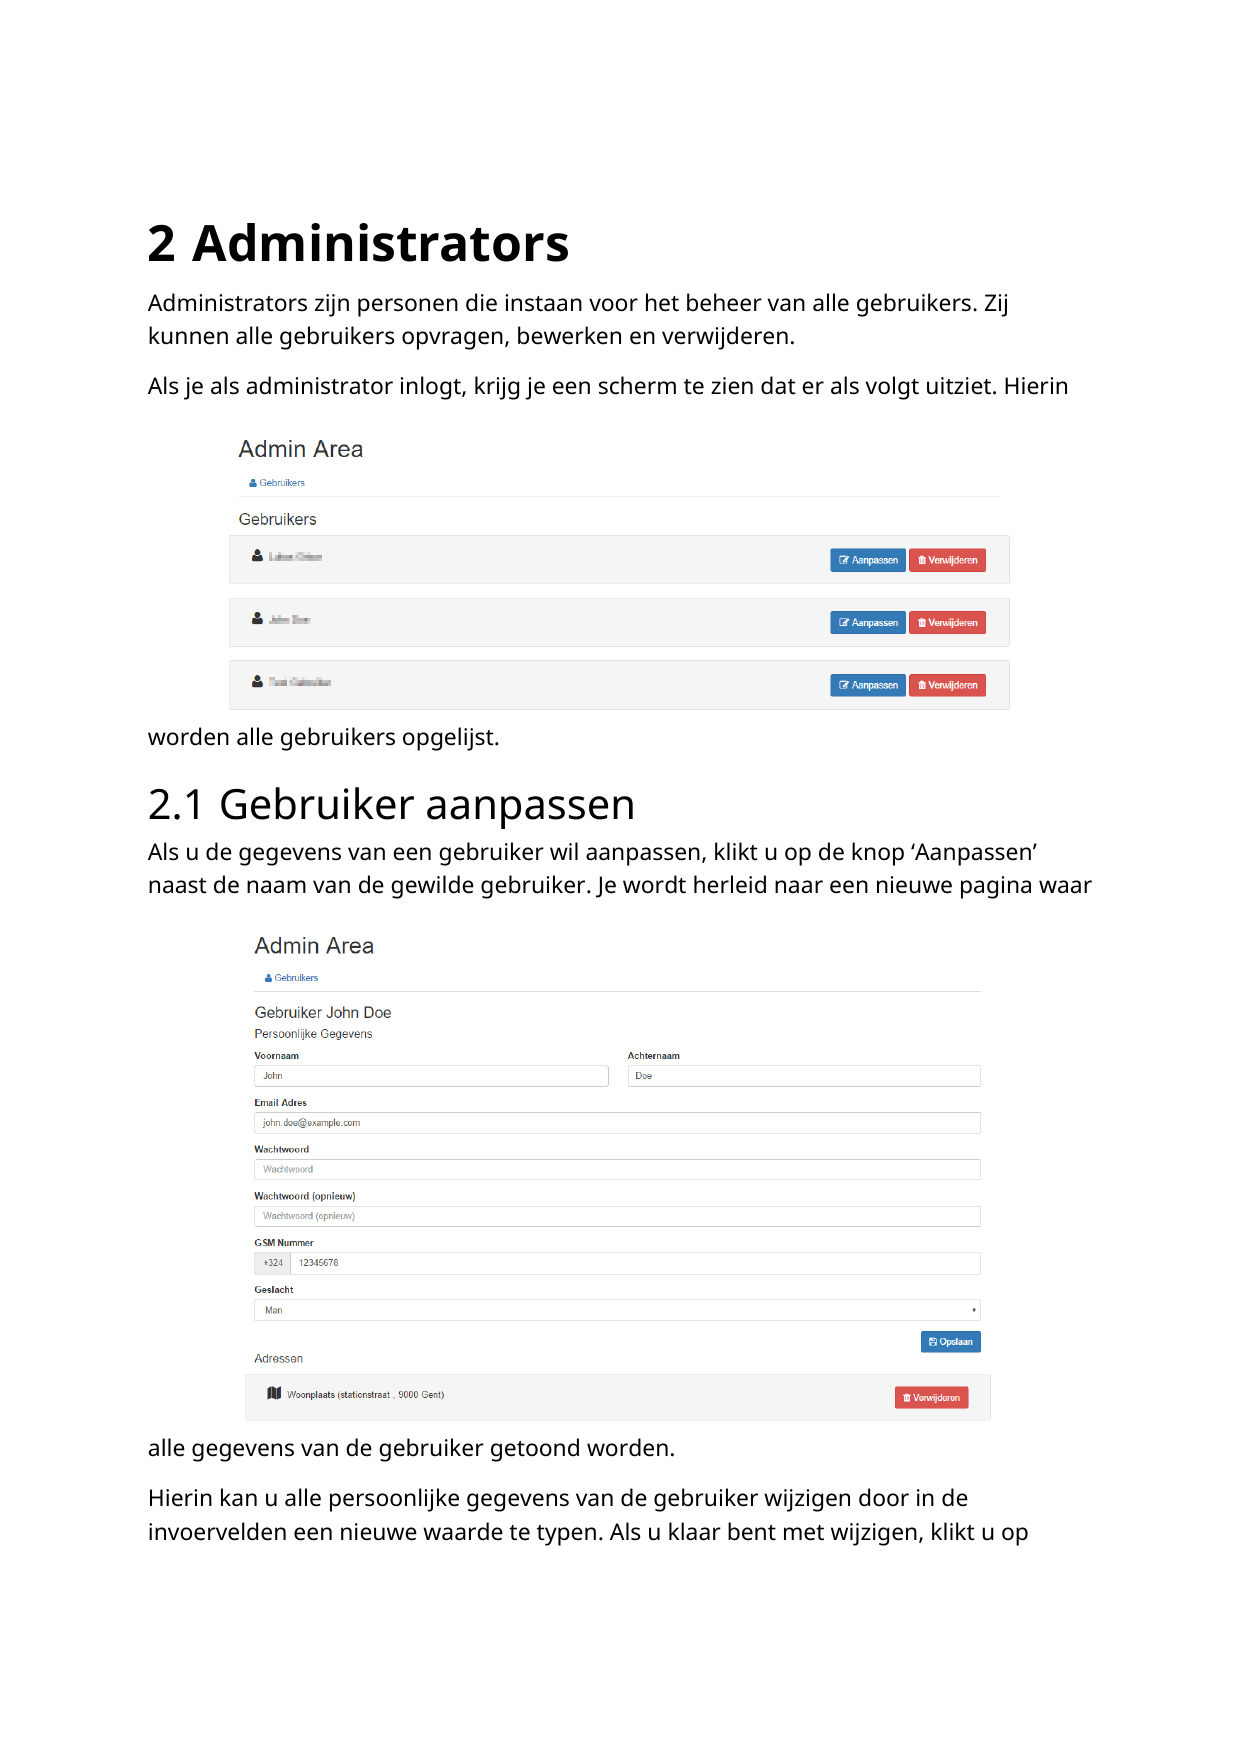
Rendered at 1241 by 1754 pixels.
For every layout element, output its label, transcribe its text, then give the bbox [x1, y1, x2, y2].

subtitle Administrators [148, 208, 1093, 276]
picture [218, 430, 1021, 721]
text Als je als administrator inlogt, krijg je een scherm te zien dat er als volgt uitziet. Hierin worden alle gebruikers opgelijst. [148, 370, 1093, 752]
text Als u de gegevens van een gebruiker wil aanpassen, klikt u op de knop ‘Aanpassen’ naast de naam van de gewilde gebruiker. Je wordt herleid naar een nieuwe pagina waar alle gegevens van de gebruiker getoond worden. [148, 836, 1093, 1463]
text Administrators zijn personen die instaan voor het beheer van alle gebruikers. Zij kunnen alle gebruikers opvragen, bewerken en verwijderen. [148, 287, 1093, 351]
picture [238, 924, 1002, 1433]
subtitle Gebruiker aanpassen [148, 775, 1093, 832]
text Hierin kan u alle persoonlijke gegevens van de gebruiker wijzigen door in de invoervelden een nieuwe waarde te typen. Als u klaar bent met wijzigen, klikt u op [148, 1482, 1093, 1547]
